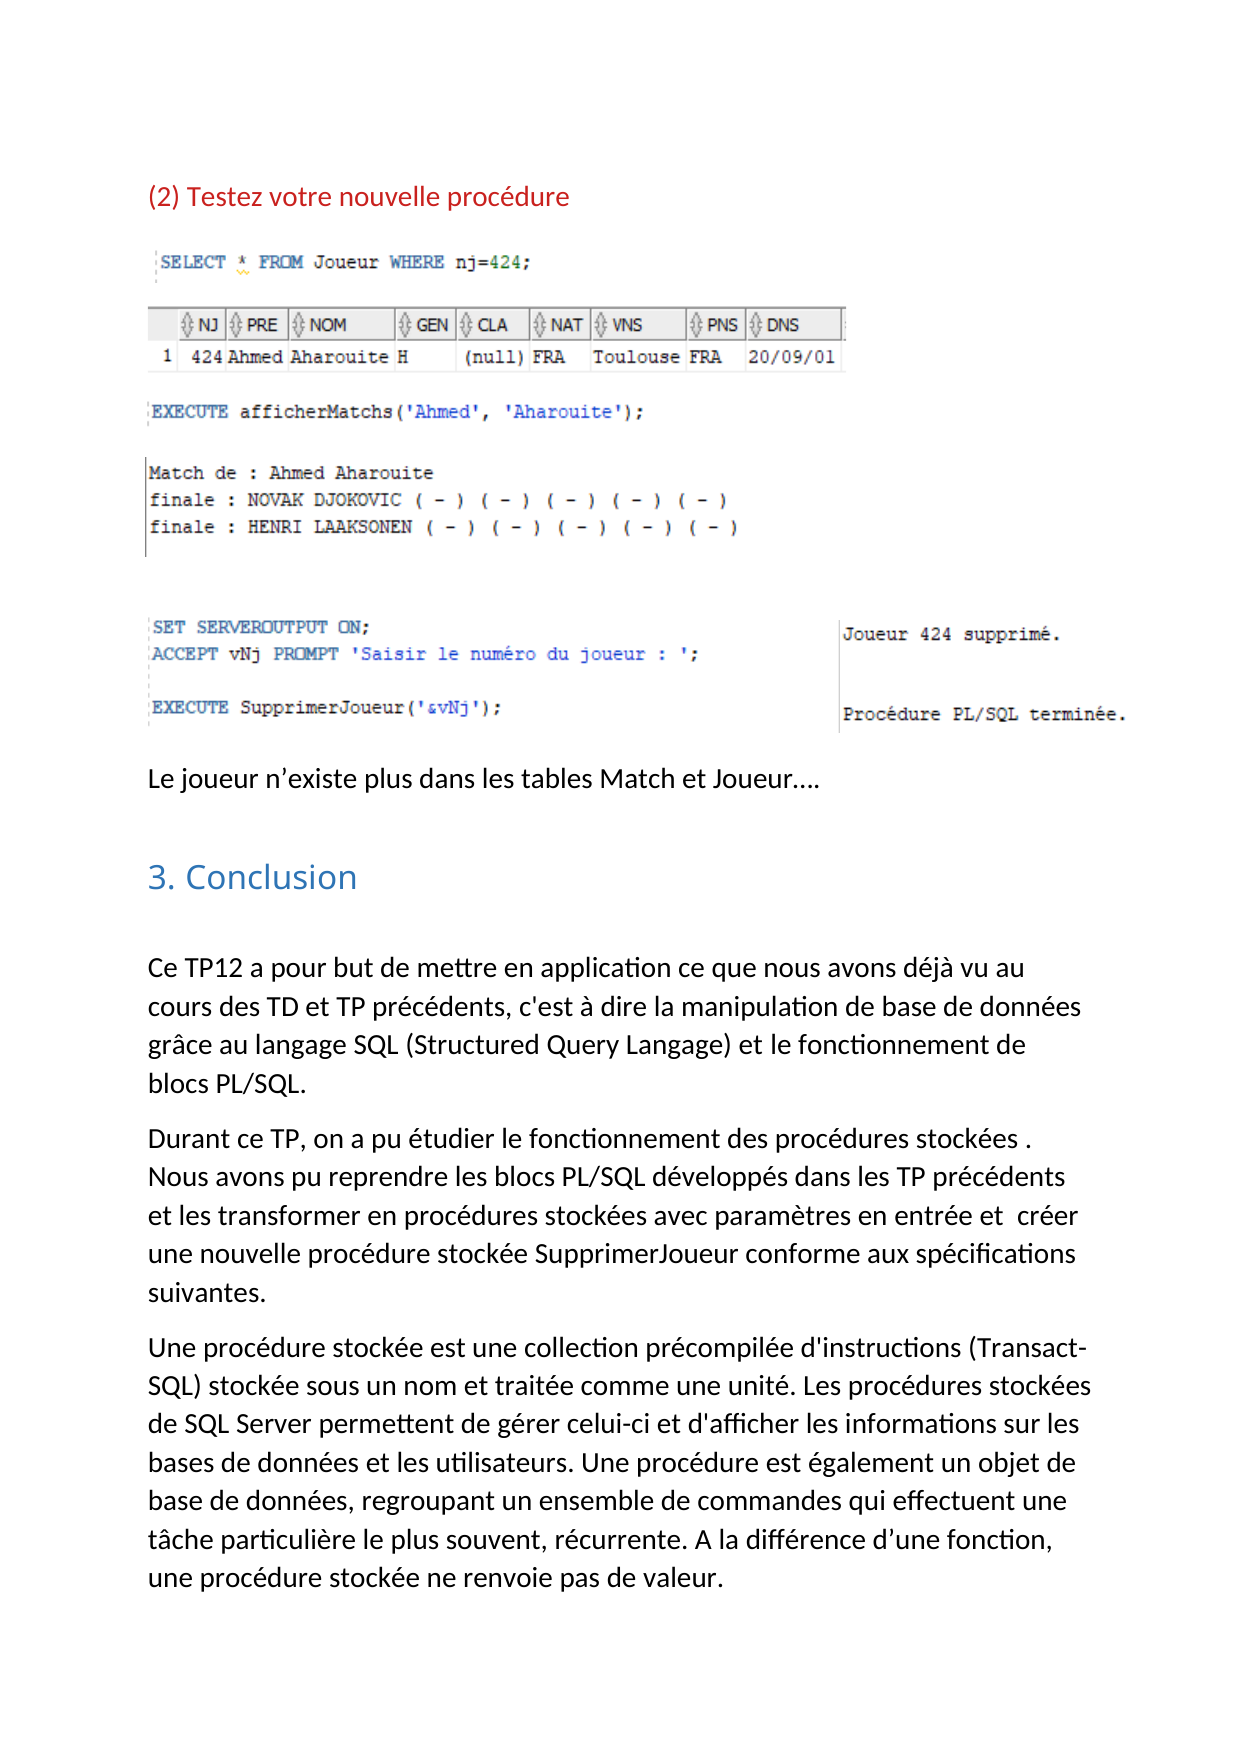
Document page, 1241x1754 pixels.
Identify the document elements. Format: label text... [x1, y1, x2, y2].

text Le joueur n’existe plus dans les tables Match et Joueur…. [148, 760, 1093, 796]
picture [145, 457, 744, 557]
text (2) Testez votre nouvelle procédure [148, 178, 1093, 213]
text Durant ce TP, on a pu étudier le fonctionnement des procédures stockées . Nous avons pu reprendre les blocs PL/SQL développés dans les TP précédents et les transformer en procédures stockées avec paramètres en entrée et créer une nouvelle procédure stockée SupprimerJoueur conforme aux spécifications suivantes. [148, 1120, 1093, 1309]
picture [154, 246, 539, 283]
subtitle Conclusion [148, 854, 1093, 899]
picture [838, 620, 1133, 733]
picture [146, 397, 652, 428]
text Ce TP12 a pour but de mettre en application ce que nous avons déjà vu au cours des TD et TP précédents, c'est à dire la manipulation de base de données grâce au langage SQL (Structured Query Langage) et le fonctionnement de blocs PL/SQL. [148, 949, 1093, 1100]
picture [147, 306, 847, 376]
text Une procédure stockée est une collection précompilée d'instructions (Transact-SQL) stockée sous un nom et traitée comme une unité. Les procédures stockées de SQL Server permettent de gérer celui-ci et d'afficher les informations sur les bases de données et les utilisateurs. Une procédure est également un objet de base de données, regroupant un ensemble de commandes qui effectuent une tâche particulière le plus souvent, récurrente. A la différence d’une fonction, une procédure stockée ne renvoie pas de valeur. [148, 1329, 1093, 1595]
picture [148, 613, 710, 731]
